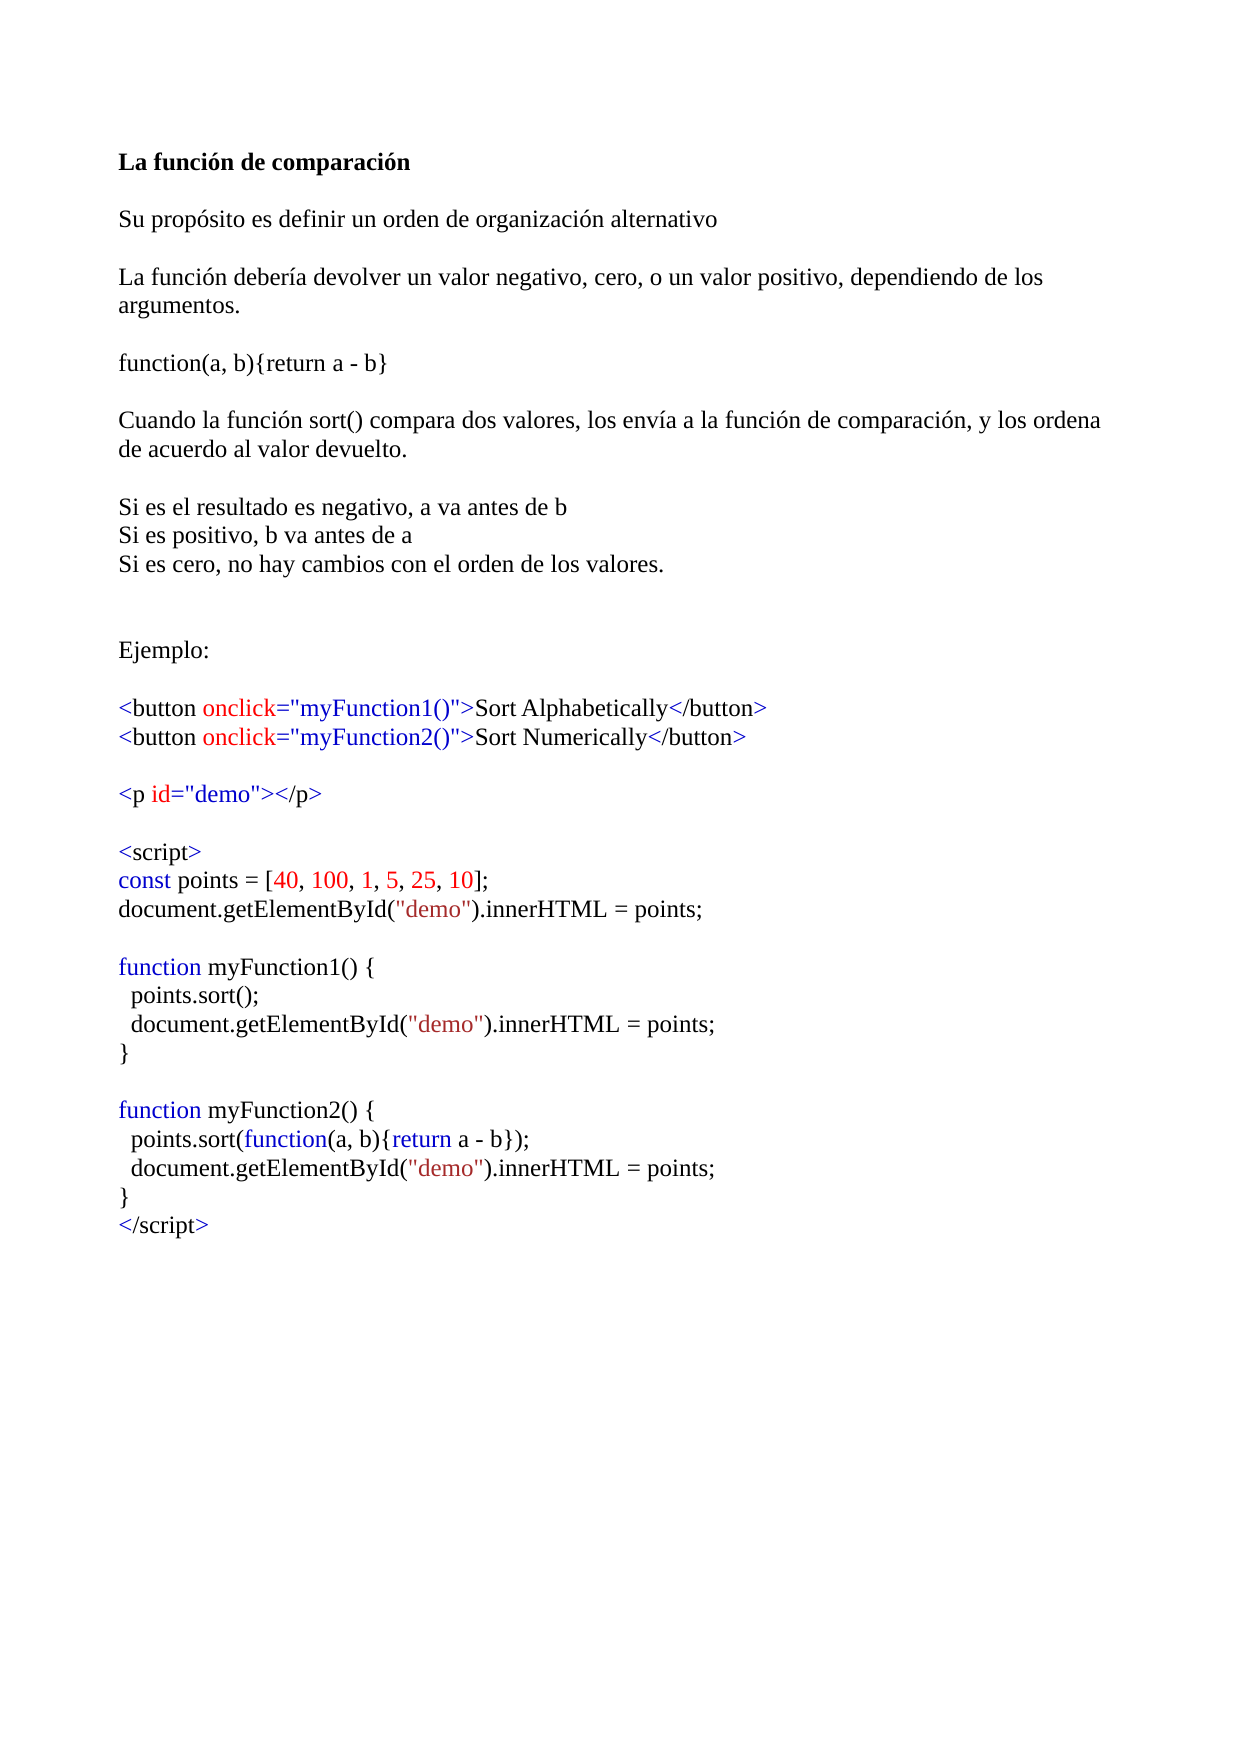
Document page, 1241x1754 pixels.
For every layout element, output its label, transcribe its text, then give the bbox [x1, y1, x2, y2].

text Ejemplo: [118, 636, 1122, 664]
text La función de comparación [118, 147, 1122, 176]
text La función debería devolver un valor negativo, cero, o un valor positivo, dependiendo de los argumentos. [118, 262, 1122, 319]
text Cuando la función sort() compara dos valores, los envía a la función de comparación, y los ordena de acuerdo al valor devuelto. [118, 406, 1122, 463]
text Su propósito es definir un orden de organización alternativo [118, 204, 1122, 233]
text <button onclick="myFunction1()">Sort Alphabetically</button> <button onclick="myFunction2()">Sort Numerically</button> <p id="demo"></p> <script> const points = [40, 100, 1, 5, 25, 10]; document.getElementById("demo").innerHTML = points; function myFunction1() { points.sort(); document.getElementById("demo").innerHTML = points; } function myFunction2() { points.sort(function(a, b){return a - b}); document.getElementById("demo").innerHTML = points; } </script> [118, 693, 1122, 1239]
text function(a, b){return a - b} [118, 348, 1122, 377]
text Si es cero, no hay cambios con el orden de los valores. [118, 549, 1122, 578]
text Si es el resultado es negativo, a va antes de b [118, 492, 1122, 521]
text Si es positivo, b va antes de a [118, 521, 1122, 549]
